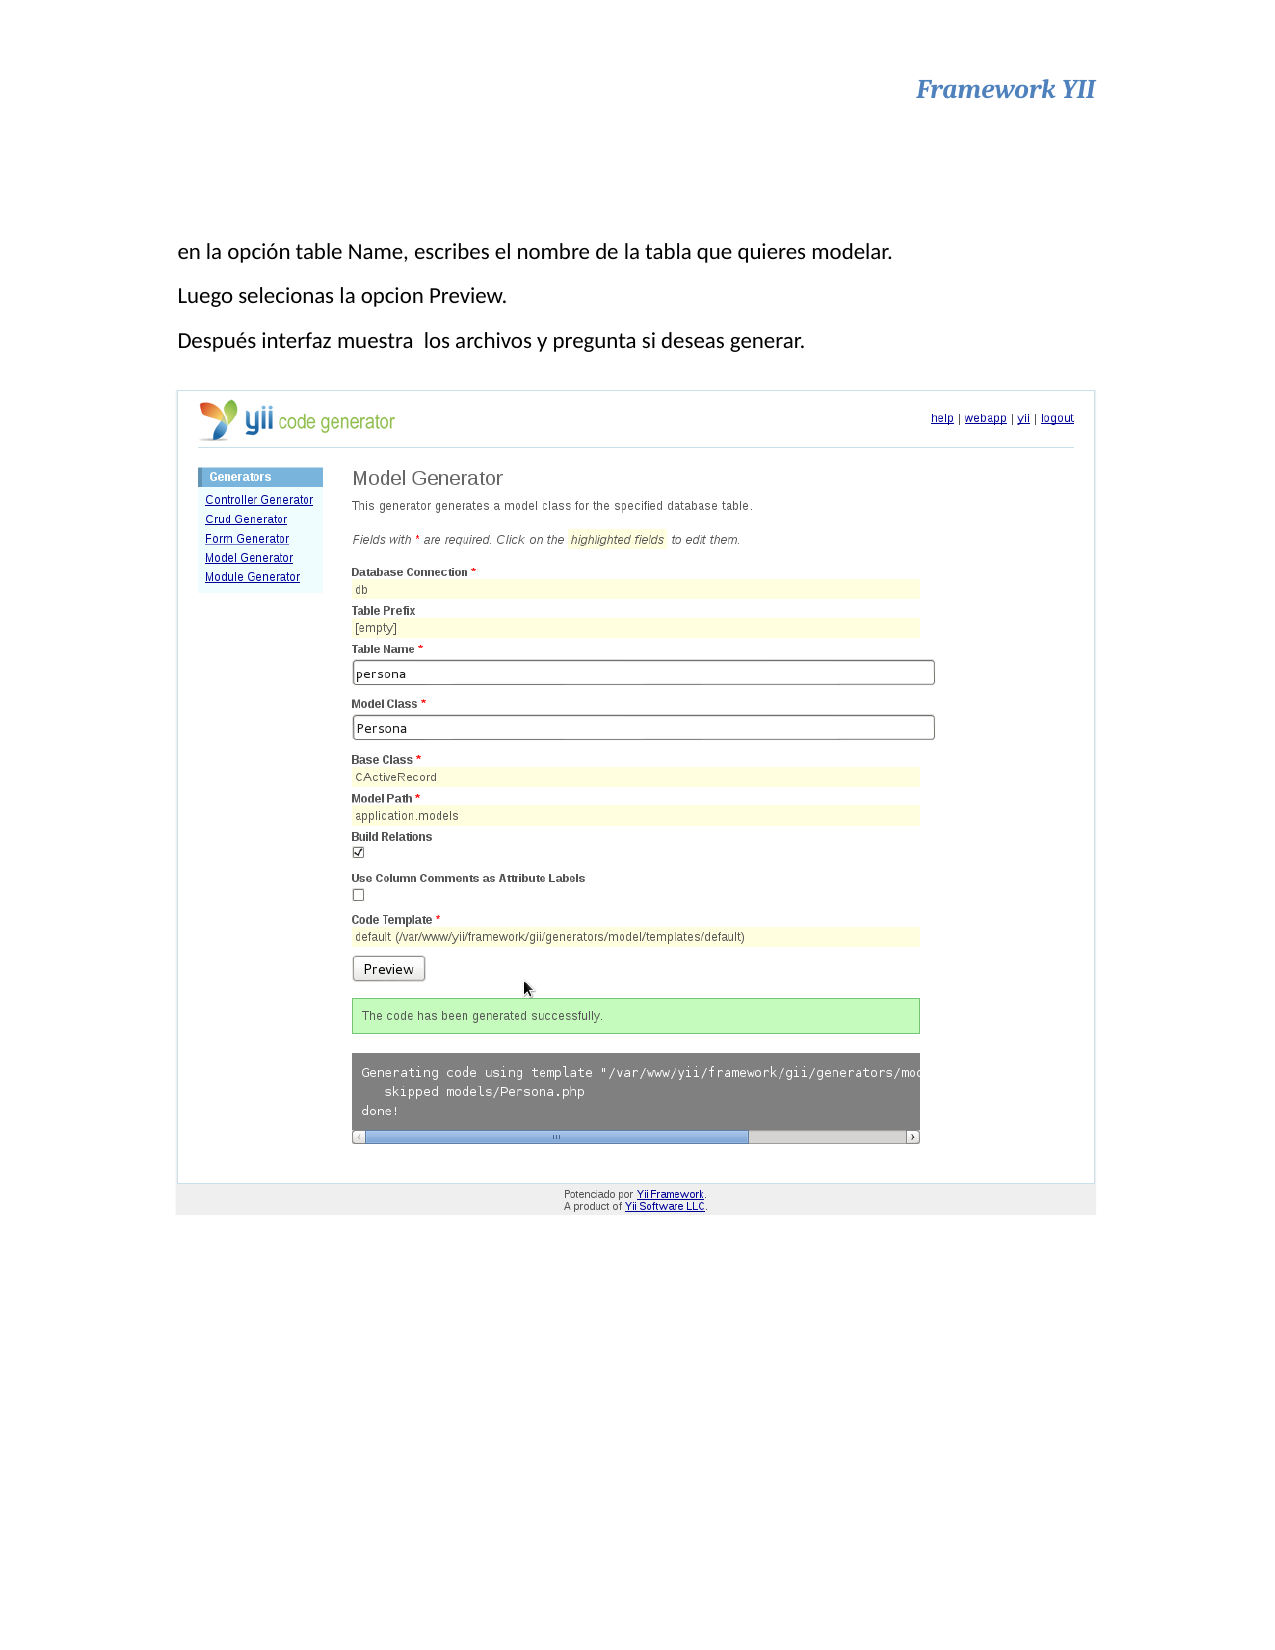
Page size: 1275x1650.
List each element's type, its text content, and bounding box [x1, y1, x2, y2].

picture [175, 390, 1097, 1215]
text Después interfaz muestra los archivos y pregunta si deseas generar. [177, 326, 1098, 354]
text en la opción table Name, escribes el nombre de la tabla que quieres modelar. [177, 237, 1098, 265]
text Luego selecionas la opcion Preview. [177, 282, 1098, 310]
